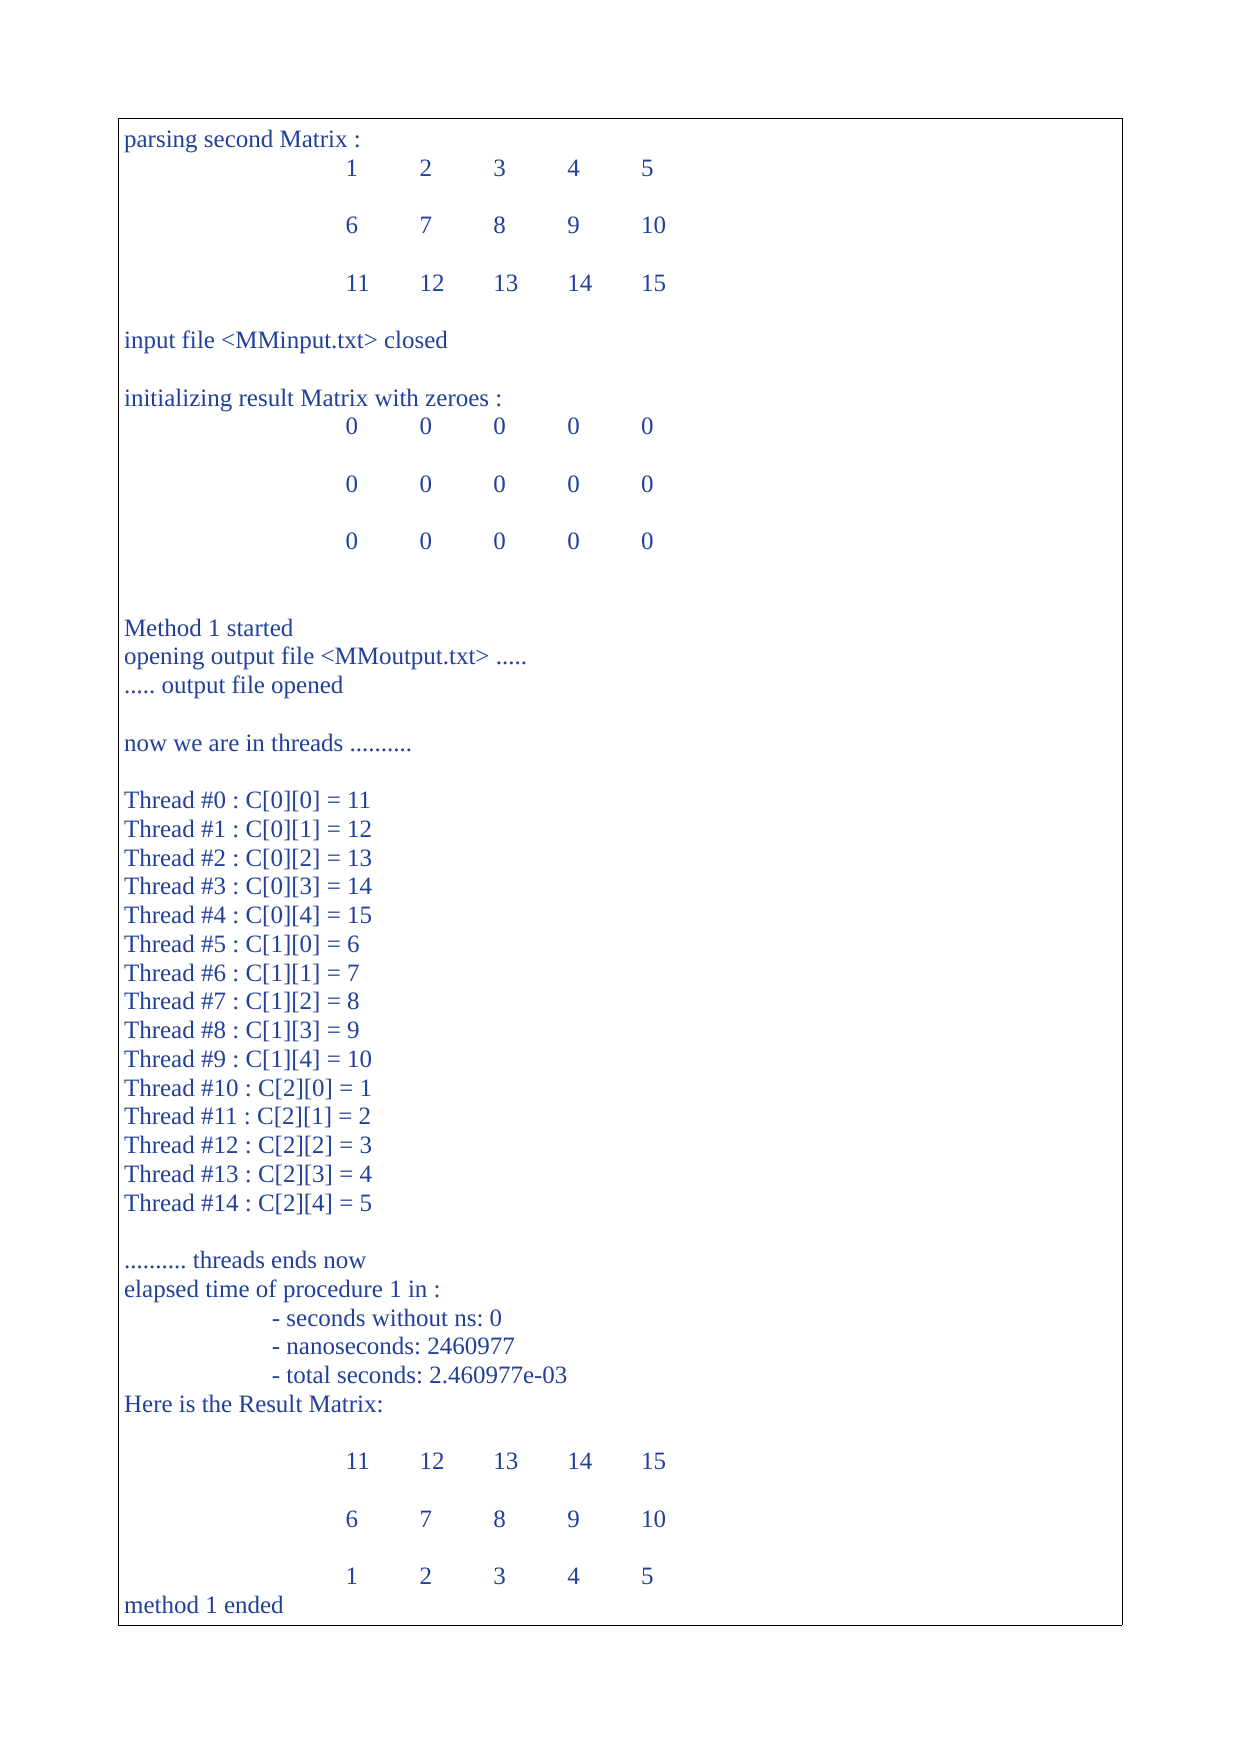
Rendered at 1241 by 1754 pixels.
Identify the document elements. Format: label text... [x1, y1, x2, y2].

table_header parsing second Matrix : 1 2 3 4 5 6 7 8 9 10 11 12 13 14 15 input file <MMinput.txt> closed initializing result Matrix with zeroes : 0 0 0 0 0 0 0 0 0 0 0 0 0 0 0 Method 1 started opening output file <MMoutput.txt> ..... ..... output file opened now we are in threads .......... Thread #0 : C[0][0] = 11 Thread #1 : C[0][1] = 12 Thread #2 : C[0][2] = 13 Thread #3 : C[0][3] = 14 Thread #4 : C[0][4] = 15 Thread #5 : C[1][0] = 6 Thread #6 : C[1][1] = 7 Thread #7 : C[1][2] = 8 Thread #8 : C[1][3] = 9 Thread #9 : C[1][4] = 10 Thread #10 : C[2][0] = 1 Thread #11 : C[2][1] = 2 Thread #12 : C[2][2] = 3 Thread #13 : C[2][3] = 4 Thread #14 : C[2][4] = 5 .......... threads ends now elapsed time of procedure 1 in : - seconds without ns: 0 - nanoseconds: 2460977 - total seconds: 2.460977e-03 Here is the Result Matrix: 11 12 13 14 15 6 7 8 9 10 1 2 3 4 5 method 1 ended [119, 119, 1122, 1625]
